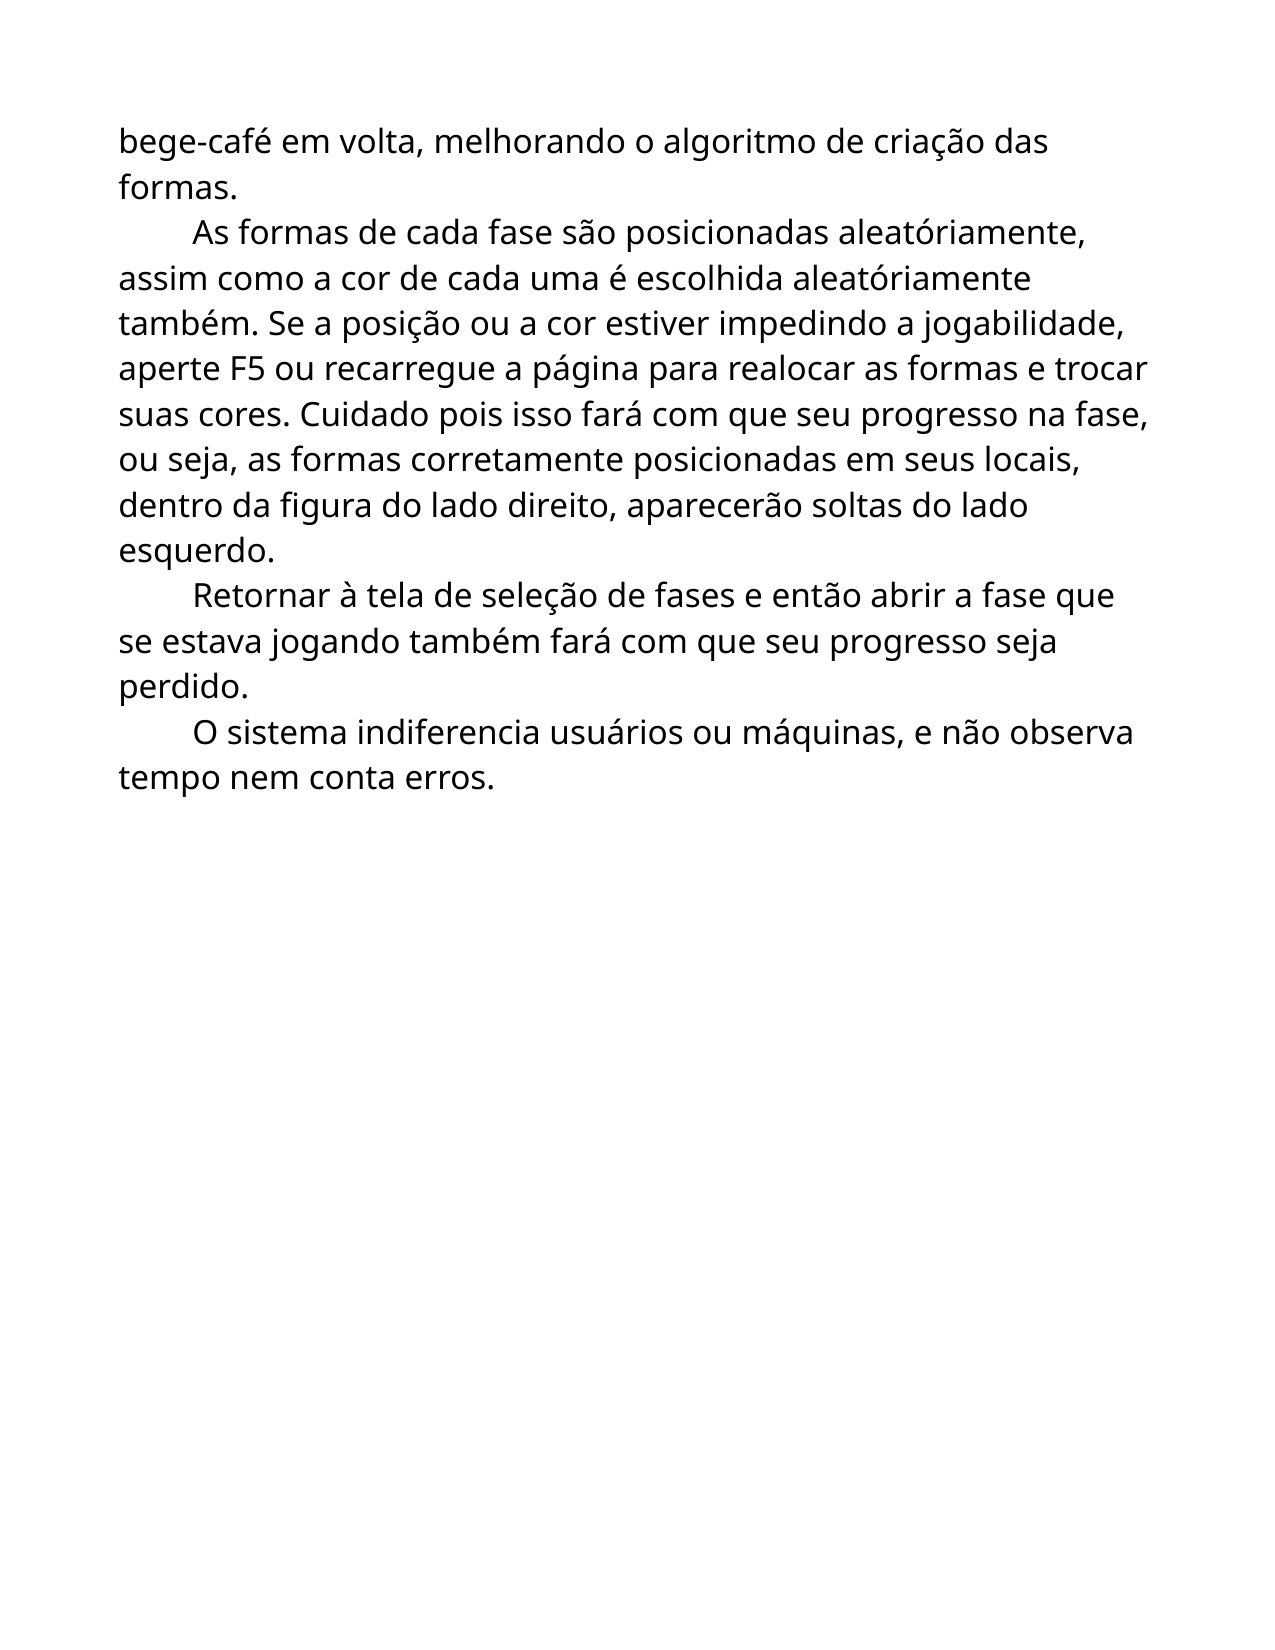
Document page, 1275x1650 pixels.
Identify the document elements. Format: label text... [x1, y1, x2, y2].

text As formas de cada fase são posicionadas aleatóriamente, assim como a cor de cada uma é escolhida aleatóriamente também. Se a posição ou a cor estiver impedindo a jogabilidade, aperte F5 ou recarregue a página para realocar as formas e trocar suas cores. Cuidado pois isso fará com que seu progresso na fase, ou seja, as formas corretamente posicionadas em seus locais, dentro da figura do lado direito, aparecerão soltas do lado esquerdo. [118, 209, 1157, 572]
text Retornar à tela de seleção de fases e então abrir a fase que se estava jogando também fará com que seu progresso seja perdido. [118, 572, 1157, 708]
text O sistema indiferencia usuários ou máquinas, e não observa tempo nem conta erros. [118, 708, 1157, 799]
text bege-café em volta, melhorando o algoritmo de criação das formas. [118, 118, 1157, 209]
